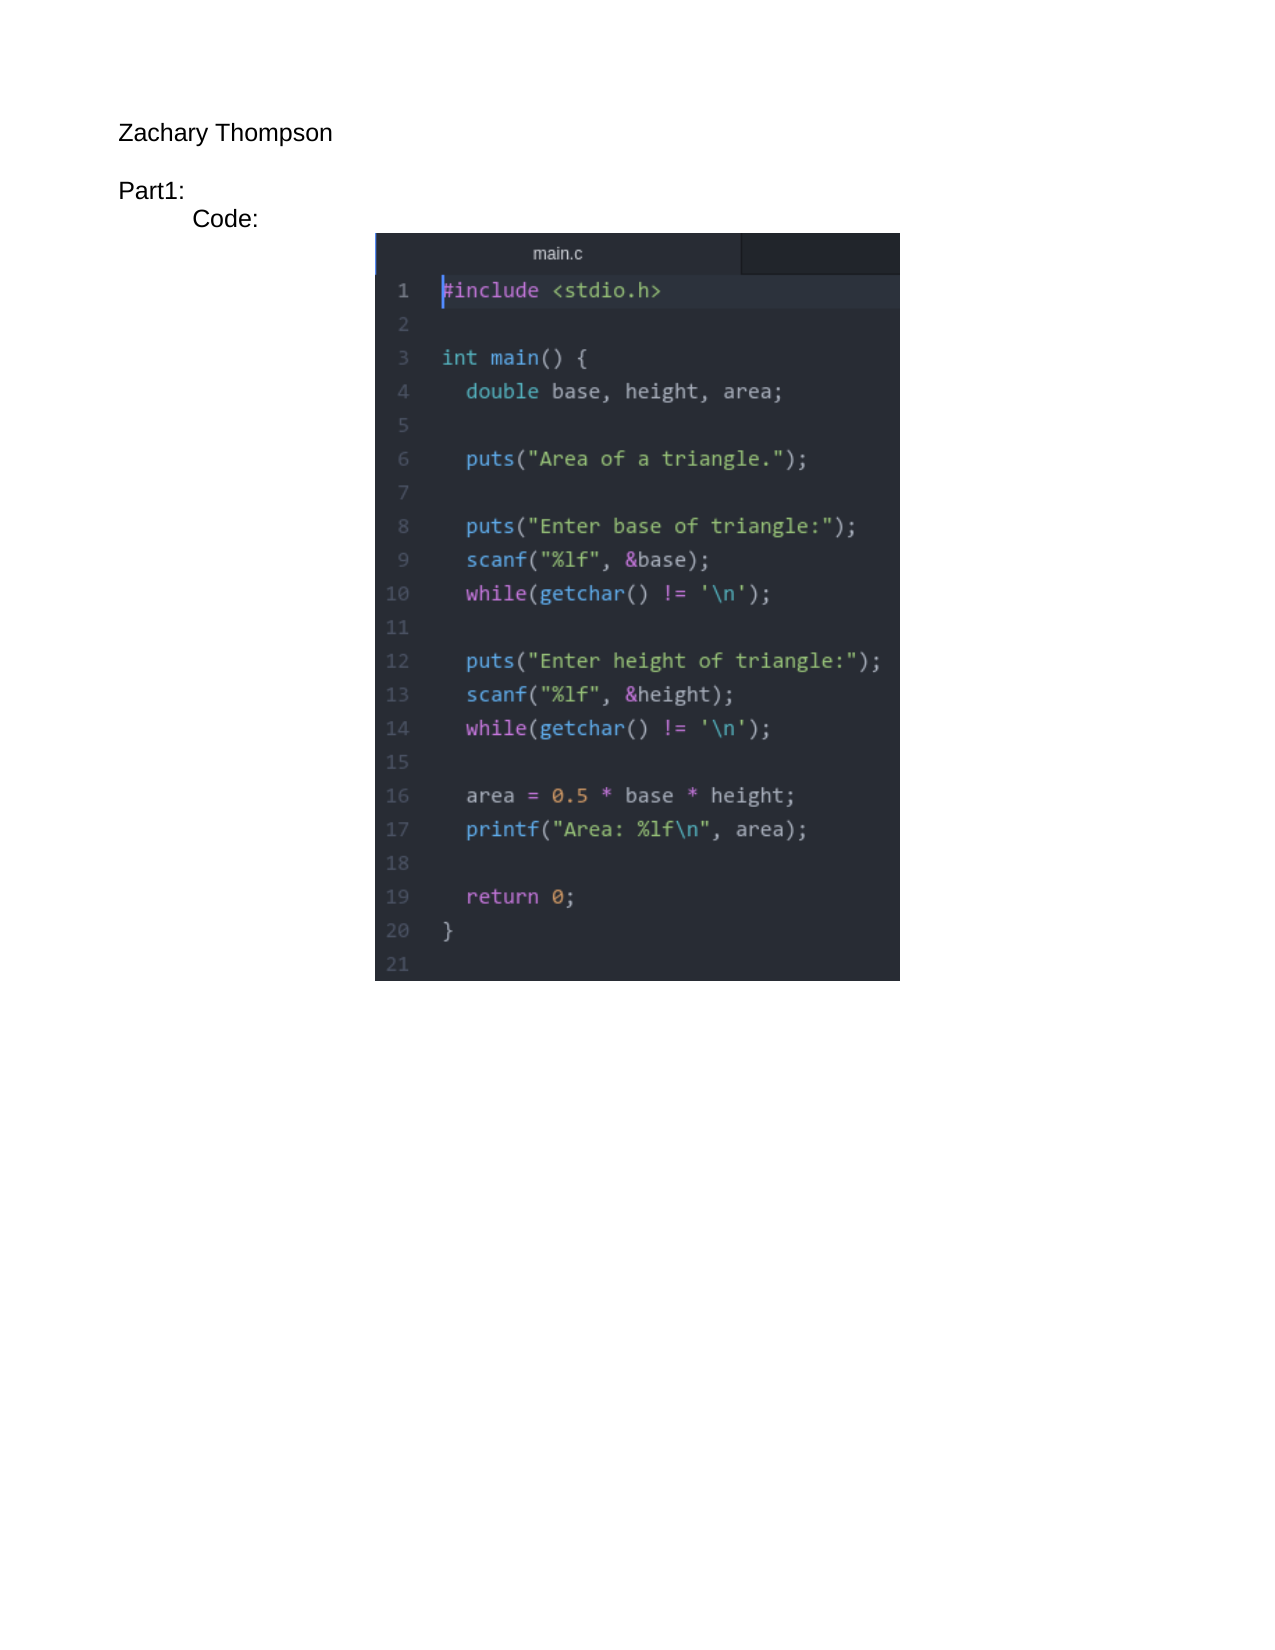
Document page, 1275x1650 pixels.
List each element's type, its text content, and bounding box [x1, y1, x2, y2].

picture [375, 233, 900, 981]
text Code: [118, 204, 1157, 233]
text Part1: [118, 176, 1157, 204]
text Zachary Thompson [118, 118, 1157, 147]
